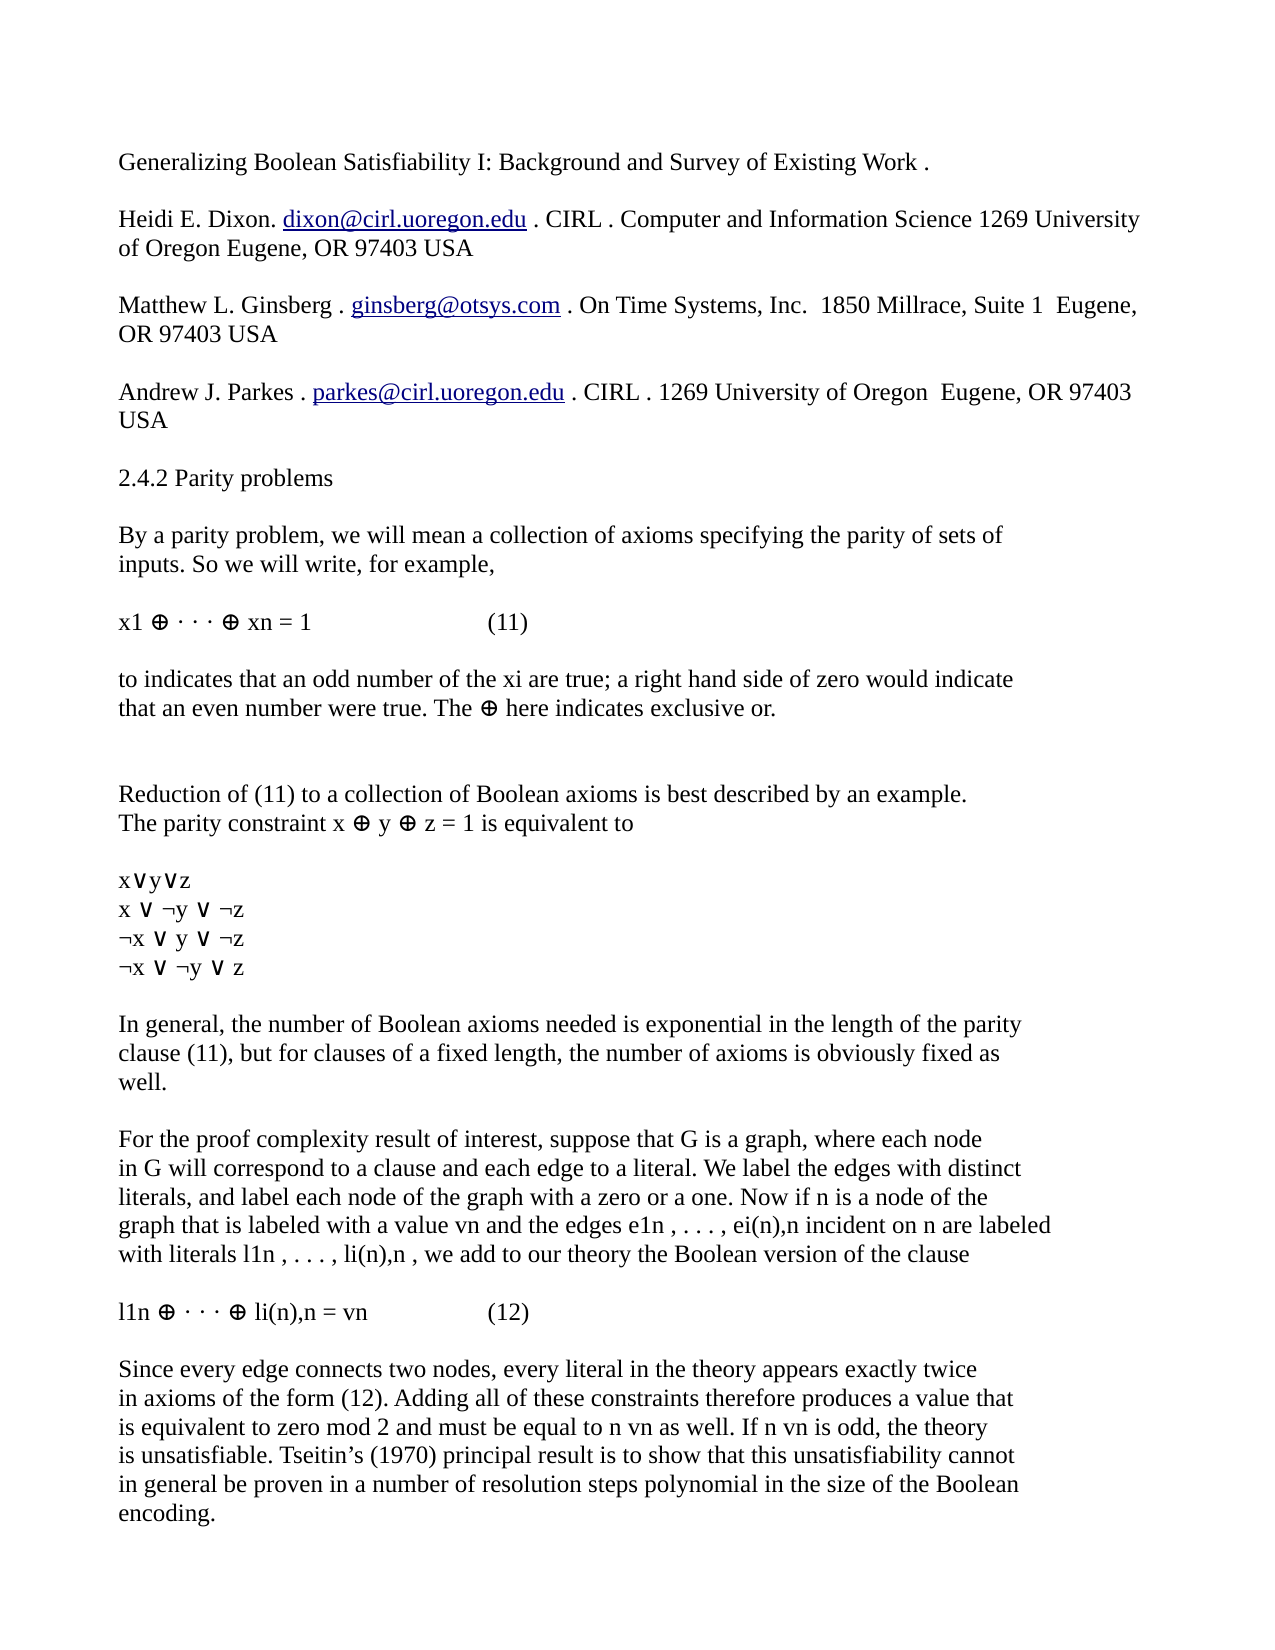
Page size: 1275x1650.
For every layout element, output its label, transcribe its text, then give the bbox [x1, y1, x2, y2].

text well. [118, 1067, 1157, 1096]
text l1n ⊕ · · · ⊕ li(n),n = vn (12) [118, 1297, 1157, 1326]
text in general be proven in a number of resolution steps polynomial in the size of the Boolean [118, 1469, 1157, 1498]
text in axioms of the form (12). Adding all of these constraints therefore produces a value that [118, 1383, 1157, 1412]
text encoding. [118, 1498, 1157, 1527]
text Andrew J. Parkes . parkes@cirl.uoregon.edu . CIRL . 1269 University of Oregon Eugene, OR 97403 USA [118, 377, 1157, 434]
text x ∨ ¬y ∨ ¬z [118, 894, 1157, 923]
text Matthew L. Ginsberg . ginsberg@otsys.com . On Time Systems, Inc. 1850 Millrace, Suite 1 Eugene, OR 97403 USA [118, 291, 1157, 348]
text to indicates that an odd number of the xi are true; a right hand side of zero would indicate [118, 664, 1157, 693]
text Generalizing Boolean Satisfiability I: Background and Survey of Existing Work . [118, 147, 1157, 176]
text For the proof complexity result of interest, suppose that G is a graph, where each node [118, 1124, 1157, 1153]
text Reduction of (11) to a collection of Boolean axioms is best described by an example. [118, 779, 1157, 808]
text ¬x ∨ ¬y ∨ z [118, 952, 1157, 981]
text Since every edge connects two nodes, every literal in the theory appears exactly twice [118, 1354, 1157, 1383]
text inputs. So we will write, for example, [118, 549, 1157, 578]
text clause (11), but for clauses of a fixed length, the number of axioms is obviously fixed as [118, 1038, 1157, 1067]
text is unsatisfiable. Tseitin’s (1970) principal result is to show that this unsatisfiability cannot [118, 1441, 1157, 1469]
text The parity constraint x ⊕ y ⊕ z = 1 is equivalent to [118, 808, 1157, 837]
text in G will correspond to a clause and each edge to a literal. We label the edges with distinct [118, 1153, 1157, 1182]
text In general, the number of Boolean axioms needed is exponential in the length of the parity [118, 1009, 1157, 1038]
text By a parity problem, we will mean a collection of axioms specifying the parity of sets of [118, 521, 1157, 549]
text x∨y∨z [118, 866, 1157, 894]
text literals, and label each node of the graph with a zero or a one. Now if n is a node of the [118, 1182, 1157, 1211]
text x1 ⊕ · · · ⊕ xn = 1 (11) [118, 607, 1157, 636]
text with literals l1n , . . . , li(n),n , we add to our theory the Boolean version of the clause [118, 1239, 1157, 1268]
text is equivalent to zero mod 2 and must be equal to n vn as well. If n vn is odd, the theory [118, 1412, 1157, 1441]
text ¬x ∨ y ∨ ¬z [118, 923, 1157, 952]
text 2.4.2 Parity problems [118, 463, 1157, 492]
text Heidi E. Dixon. dixon@cirl.uoregon.edu . CIRL . Computer and Information Science 1269 University of Oregon Eugene, OR 97403 USA [118, 204, 1157, 262]
text graph that is labeled with a value vn and the edges e1n , . . . , ei(n),n incident on n are labeled [118, 1211, 1157, 1239]
text that an even number were true. The ⊕ here indicates exclusive or. [118, 693, 1157, 722]
